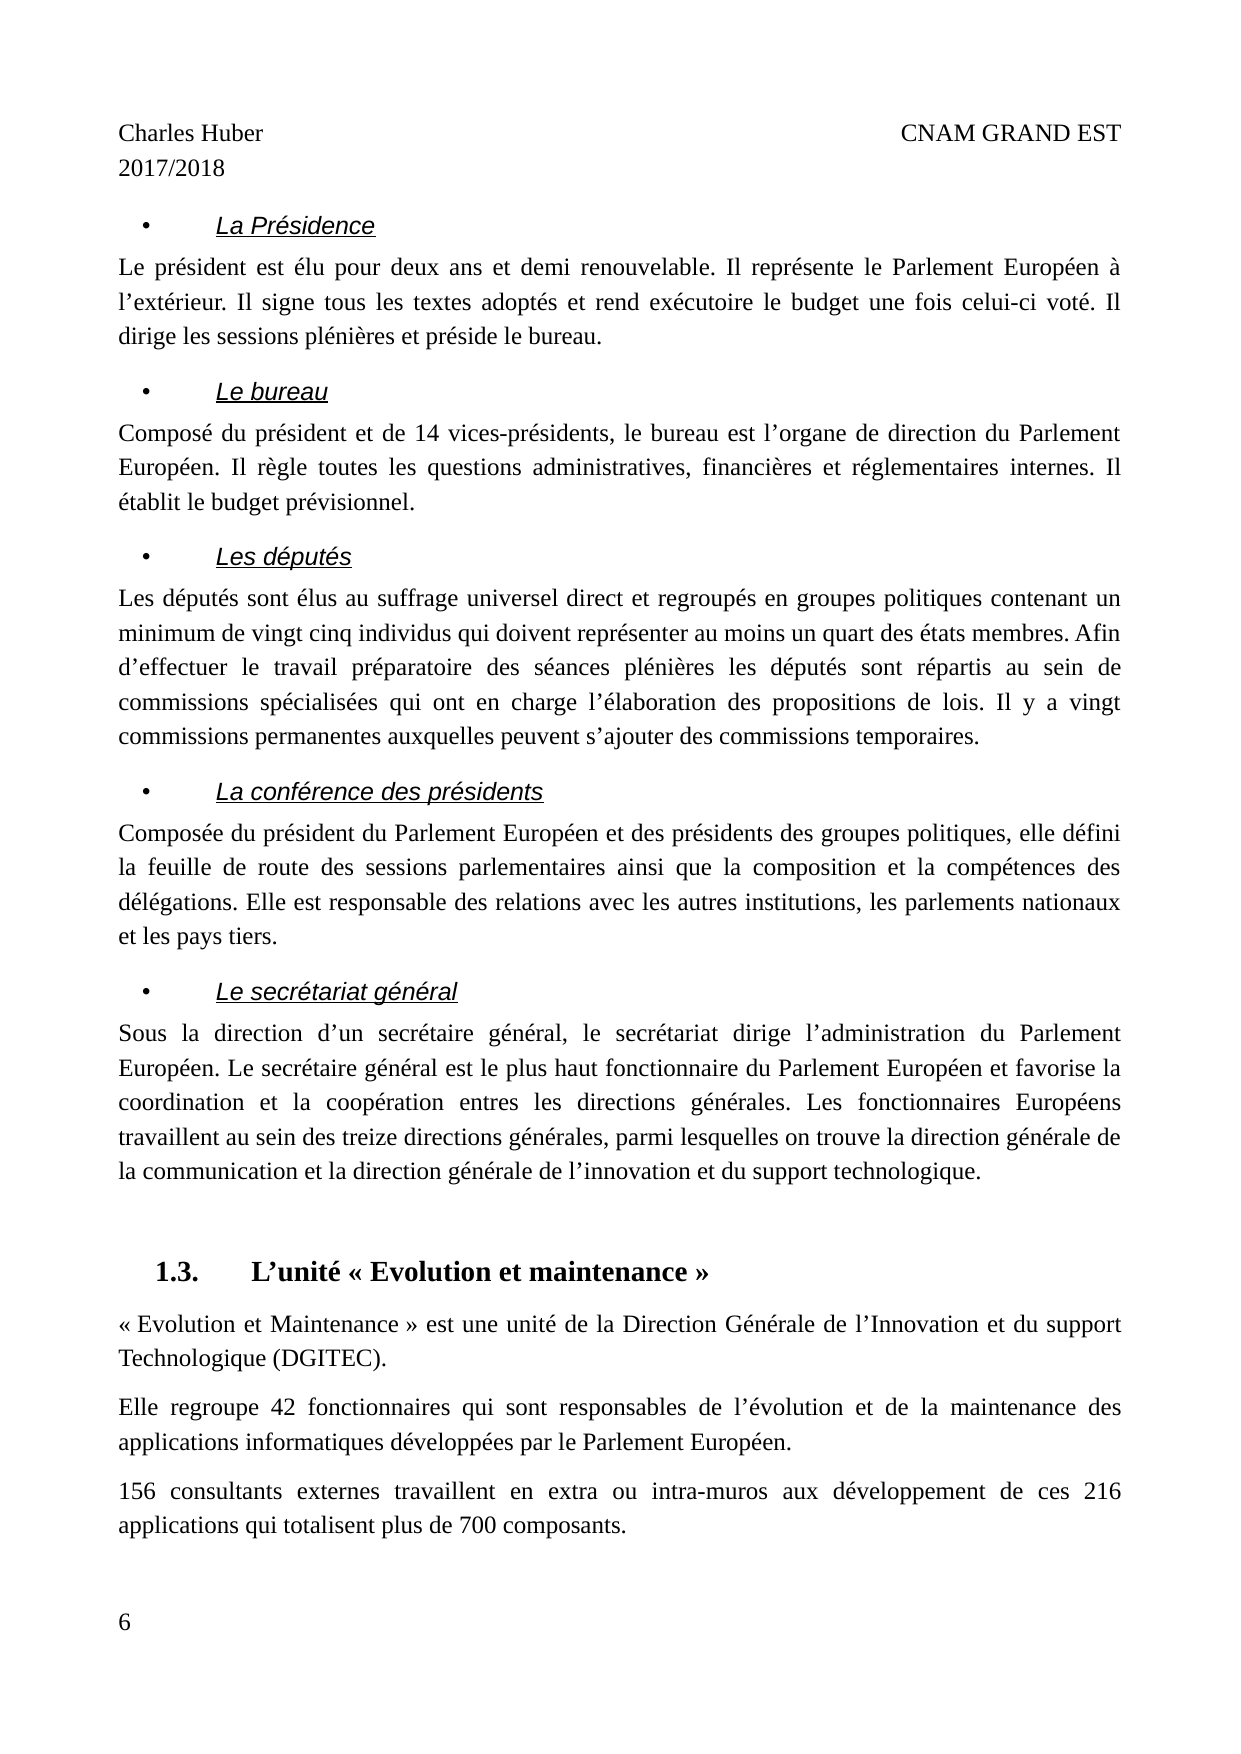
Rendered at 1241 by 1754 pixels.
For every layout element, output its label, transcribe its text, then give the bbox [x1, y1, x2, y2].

subtitle Les députés [142, 542, 1122, 571]
subtitle La Présidence [142, 211, 1122, 240]
text Elle regroupe 42 fonctionnaires qui sont responsables de l’évolution et de la maintenance des applications informatiques développées par le Parlement Européen. [118, 1392, 1122, 1456]
text Composé du président et de 14 vices-présidents, le bureau est l’organe de direction du Parlement Européen. Il règle toutes les questions administratives, financières et réglementaires internes. Il établit le budget prévisionnel. [118, 418, 1122, 516]
text « Evolution et Maintenance » est une unité de la Direction Générale de l’Innovation et du support Technologique (DGITEC). [118, 1309, 1122, 1372]
subtitle L’unité « Evolution et maintenance » [148, 1254, 1122, 1288]
text Composée du président du Parlement Européen et des présidents des groupes politiques, elle défini la feuille de route des sessions parlementaires ainsi que la composition et la compétences des délégations. Elle est responsable des relations avec les autres institutions, les parlements nationaux et les pays tiers. [118, 818, 1122, 950]
text Sous la direction d’un secrétaire général, le secrétariat dirige l’administration du Parlement Européen. Le secrétaire général est le plus haut fonctionnaire du Parlement Européen et favorise la coordination et la coopération entres les directions générales. Les fonctionnaires Européens travaillent au sein des treize directions générales, parmi lesquelles on trouve la direction générale de la communication et la direction générale de l’innovation et du support technologique. [118, 1018, 1122, 1185]
subtitle Le bureau [142, 376, 1122, 405]
subtitle Le secrétariat général [142, 977, 1122, 1006]
text Les députés sont élus au suffrage universel direct et regroupés en groupes politiques contenant un minimum de vingt cinq individus qui doivent représenter au moins un quart des états membres. Afin d’effectuer le travail préparatoire des séances plénières les députés sont répartis au sein de commissions spécialisées qui ont en charge l’élaboration des propositions de lois. Il y a vingt commissions permanentes auxquelles peuvent s’ajouter des commissions temporaires. [118, 583, 1122, 750]
subtitle La conférence des présidents [142, 777, 1122, 806]
text Le président est élu pour deux ans et demi renouvelable. Il représente le Parlement Européen à l’extérieur. Il signe tous les textes adoptés et rend exécutoire le budget une fois celui-ci voté. Il dirige les sessions plénières et préside le bureau. [118, 252, 1122, 350]
text 156 consultants externes travaillent en extra ou intra-muros aux développement de ces 216 applications qui totalisent plus de 700 composants. [118, 1476, 1122, 1539]
